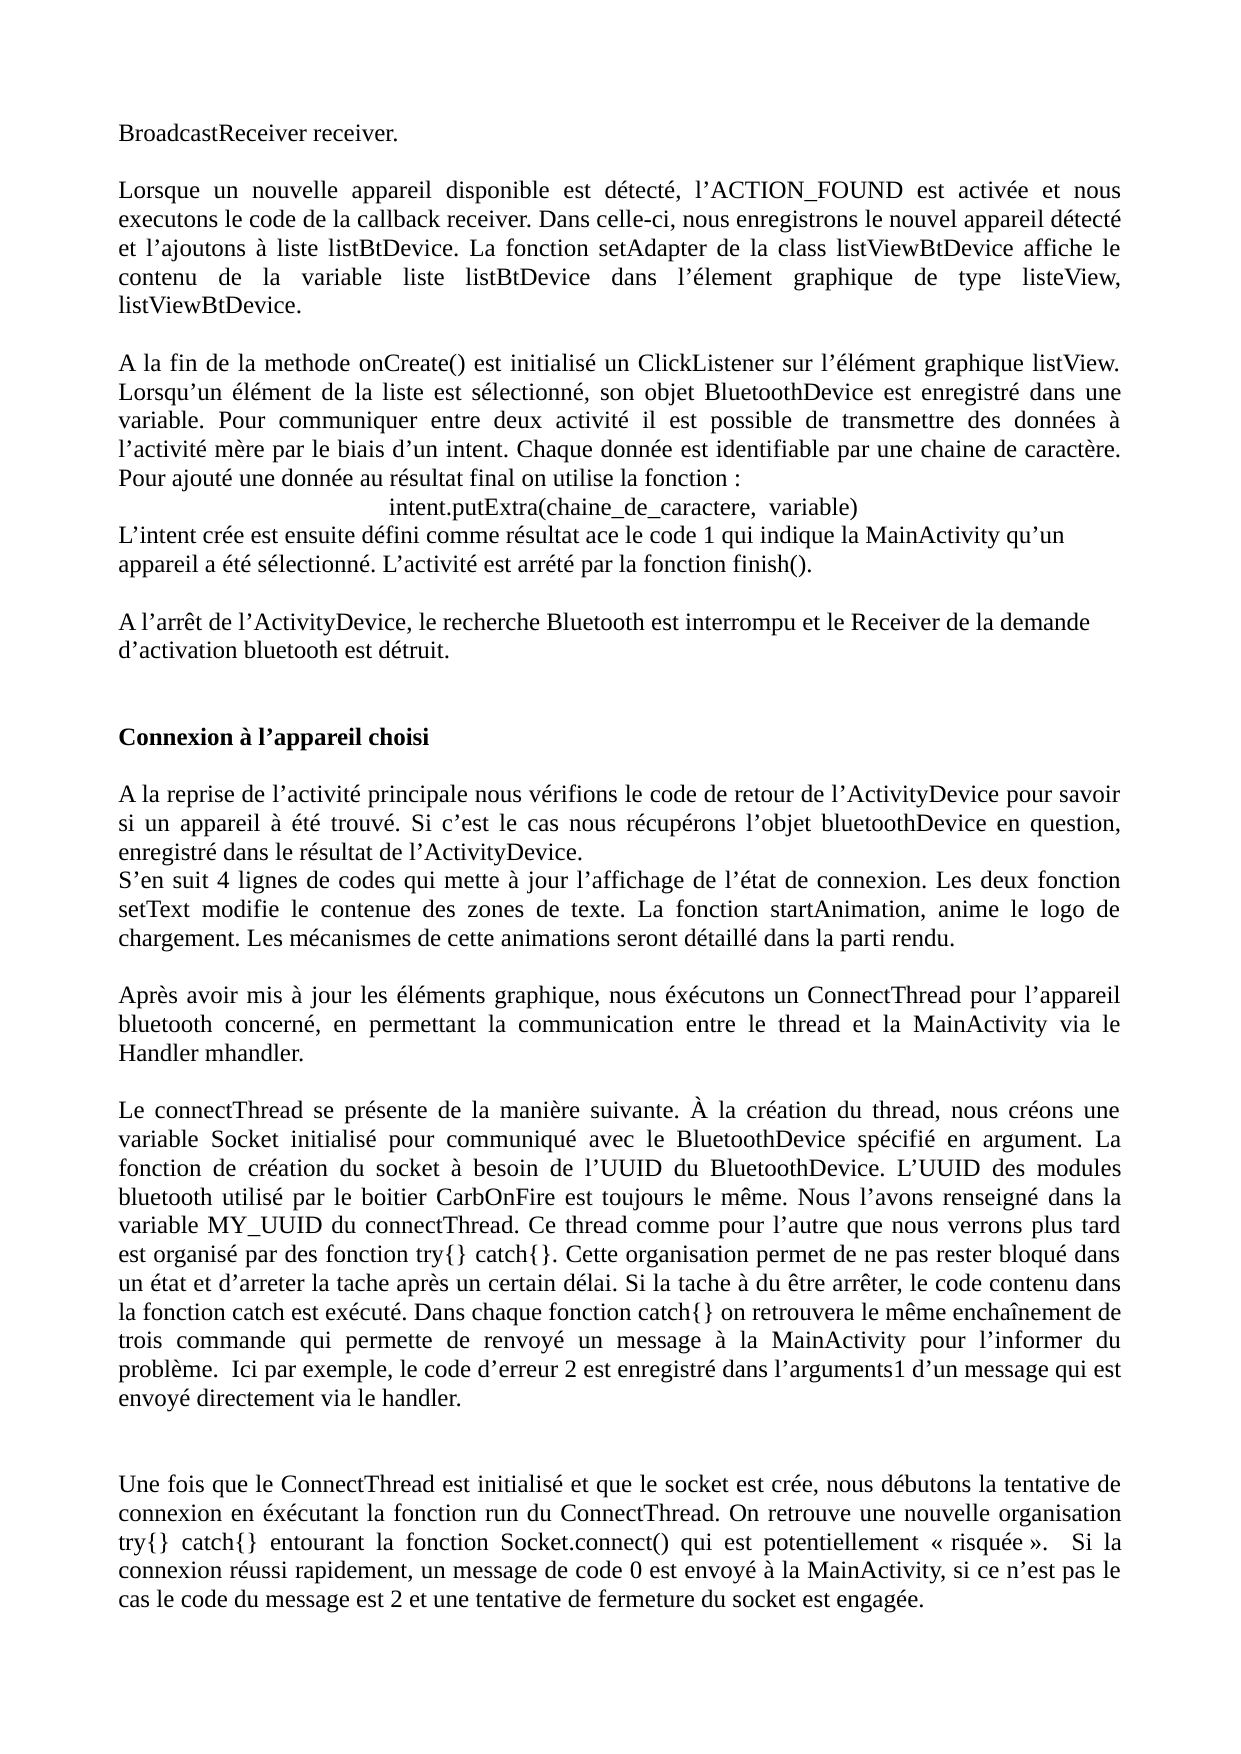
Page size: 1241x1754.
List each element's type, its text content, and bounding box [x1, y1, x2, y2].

text BroadcastReceiver receiver. [118, 118, 1122, 147]
text Lorsque un nouvelle appareil disponible est détecté, l’ACTION_FOUND est activée et nous executons le code de la callback receiver. Dans celle-ci, nous enregistrons le nouvel appareil détecté et l’ajoutons à liste listBtDevice. La fonction setAdapter de la class listViewBtDevice affiche le contenu de la variable liste listBtDevice dans l’élement graphique de type listeView, listViewBtDevice. [118, 176, 1122, 319]
text S’en suit 4 lignes de codes qui mette à jour l’affichage de l’état de connexion. Les deux fonction setText modifie le contenue des zones de texte. La fonction startAnimation, anime le logo de chargement. Les mécanismes de cette animations seront détaillé dans la parti rendu. [118, 866, 1122, 952]
text L’intent crée est ensuite défini comme résultat ace le code 1 qui indique la MainActivity qu’un appareil a été sélectionné. L’activité est arrété par la fonction finish(). [118, 521, 1122, 578]
text Après avoir mis à jour les éléments graphique, nous éxécutons un ConnectThread pour l’appareil bluetooth concerné, en permettant la communication entre le thread et la MainActivity via le Handler mhandler. [118, 981, 1122, 1067]
text A la fin de la methode onCreate() est initialisé un ClickListener sur l’élément graphique listView. Lorsqu’un élément de la liste est sélectionné, son objet BluetoothDevice est enregistré dans une variable. Pour communiquer entre deux activité il est possible de transmettre des données à l’activité mère par le biais d’un intent. Chaque donnée est identifiable par une chaine de caractère. Pour ajouté une donnée au résultat final on utilise la fonction : [118, 348, 1122, 492]
text Le connectThread se présente de la manière suivante. À la création du thread, nous créons une variable Socket initialisé pour communiqué avec le BluetoothDevice spécifié en argument. La fonction de création du socket à besoin de l’UUID du BluetoothDevice. L’UUID des modules bluetooth utilisé par le boitier CarbOnFire est toujours le même. Nous l’avons renseigné dans la variable MY_UUID du connectThread. Ce thread comme pour l’autre que nous verrons plus tard est organisé par des fonction try{} catch{}. Cette organisation permet de ne pas rester bloqué dans un état et d’arreter la tache après un certain délai. Si la tache à du être arrêter, le code contenu dans la fonction catch est exécuté. Dans chaque fonction catch{} on retrouvera le même enchaînement de trois commande qui permette de renvoyé un message à la MainActivity pour l’informer du problème. Ici par exemple, le code d’erreur 2 est enregistré dans l’arguments1 d’un message qui est envoyé directement via le handler. [118, 1096, 1122, 1412]
text Connexion à l’appareil choisi [118, 722, 1122, 751]
text A la reprise de l’activité principale nous vérifions le code de retour de l’ActivityDevice pour savoir si un appareil à été trouvé. Si c’est le cas nous récupérons l’objet bluetoothDevice en question, enregistré dans le résultat de l’ActivityDevice. [118, 779, 1122, 866]
text A l’arrêt de l’ActivityDevice, le recherche Bluetooth est interrompu et le Receiver de la demande d’activation bluetooth est détruit. [118, 607, 1122, 664]
text Une fois que le ConnectThread est initialisé et que le socket est crée, nous débutons la tentative de connexion en éxécutant la fonction run du ConnectThread. On retrouve une nouvelle organisation try{} catch{} entourant la fonction Socket.connect() qui est potentiellement « risquée ». Si la connexion réussi rapidement, un message de code 0 est envoyé à la MainActivity, si ce n’est pas le cas le code du message est 2 et une tentative de fermeture du socket est engagée. [118, 1469, 1122, 1613]
text intent.putExtra(chaine_de_caractere, variable) [118, 492, 1122, 521]
